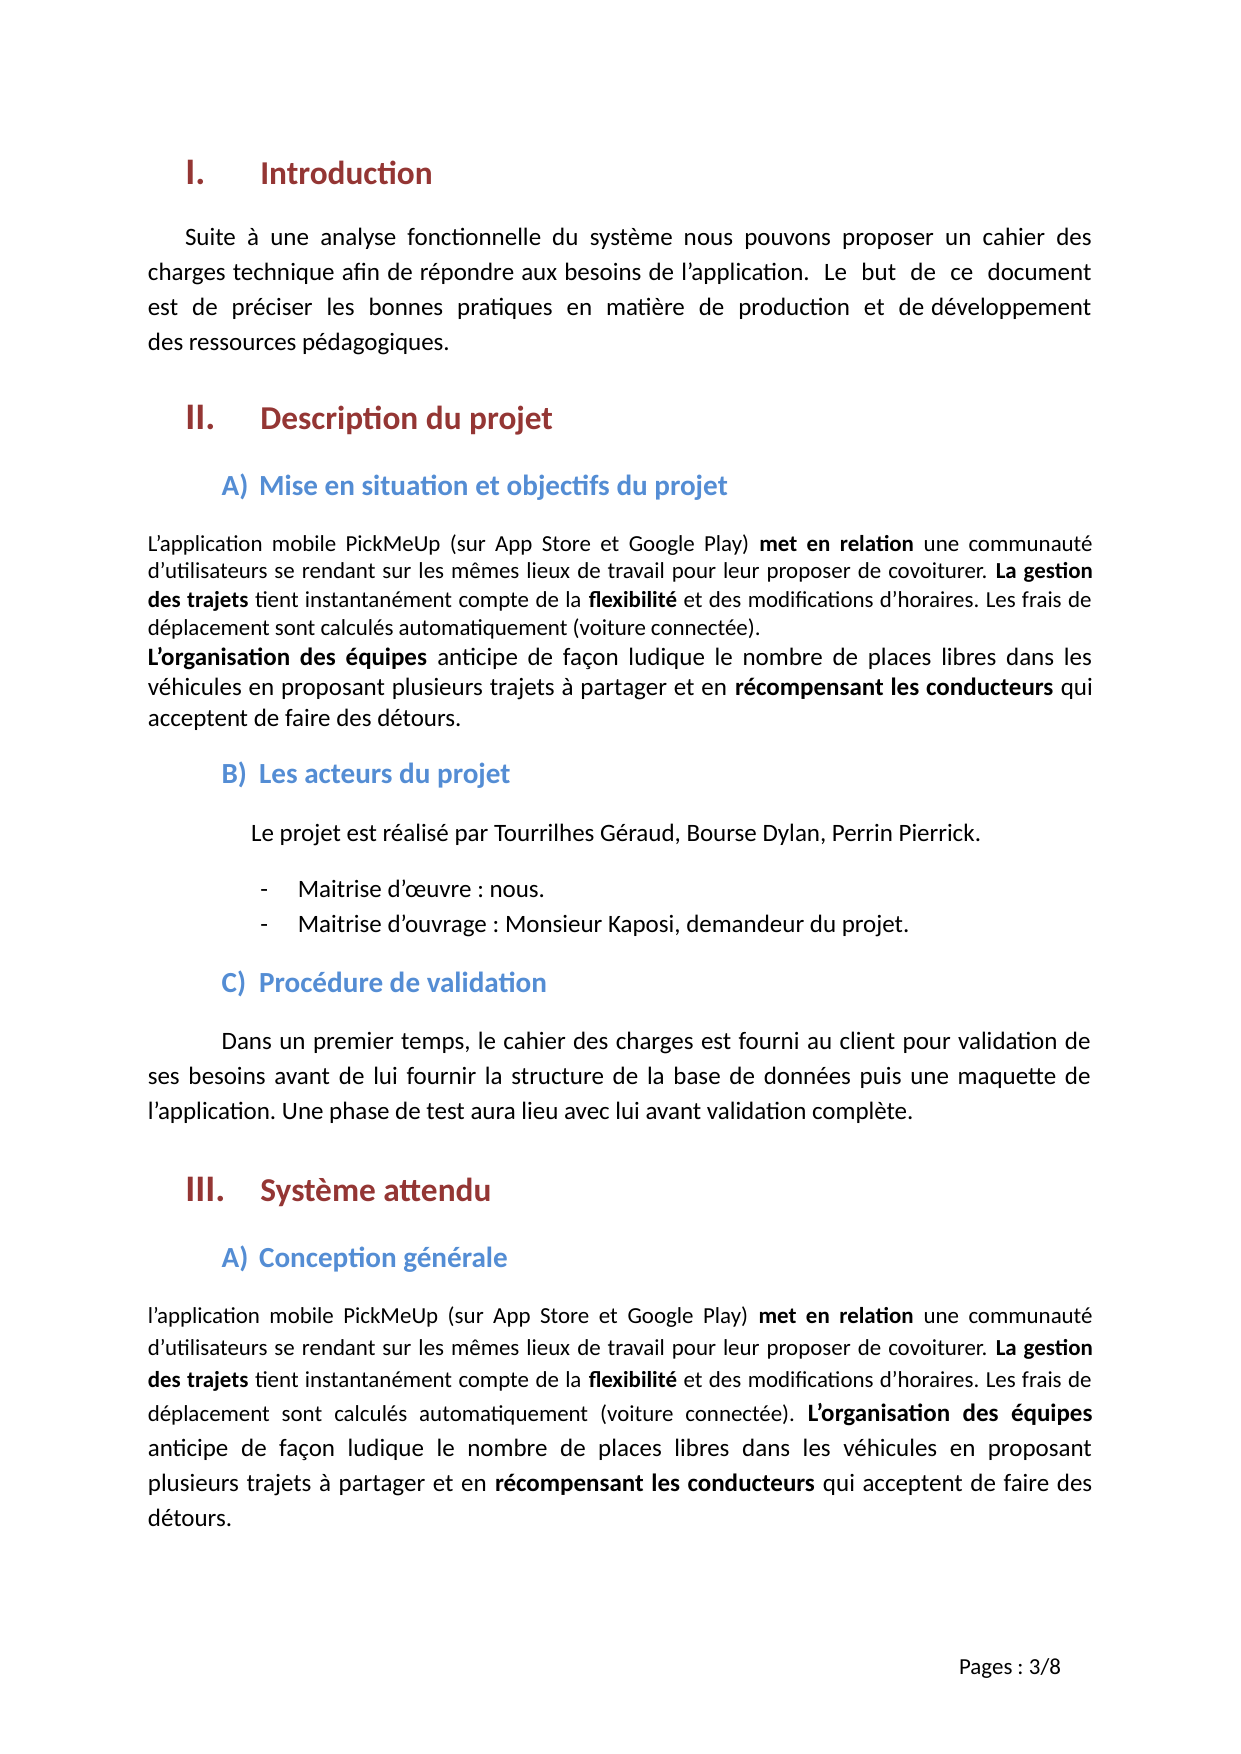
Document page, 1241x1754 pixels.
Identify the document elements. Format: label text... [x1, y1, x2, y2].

list Système attendu [185, 1165, 1093, 1211]
list Maitrise d’ouvrage : Monsieur Kaposi, demandeur du projet. [260, 908, 1093, 938]
text l’application mobile PickMeUp (sur App Store et Google Play) met en relation une communauté d’utilisateurs se rendant sur les mêmes lieux de travail pour leur proposer de covoiturer. La gestion des trajets tient instantanément compte de la flexibilité et des modifications d’horaires. Les frais de déplacement sont calculés automatiquement (voiture connectée). L’organisation des équipes anticipe de façon ludique le nombre de places libres dans les véhicules en proposant plusieurs trajets à partager et en récompensant les conducteurs qui acceptent de faire des détours. [148, 1301, 1093, 1533]
list Conception générale [221, 1239, 1093, 1274]
list Description du projet [185, 393, 1093, 439]
text L’organisation des équipes anticipe de façon ludique le nombre de places libres dans les véhicules en proposant plusieurs trajets à partager et en récompensant les conducteurs qui acceptent de faire des détours. [148, 641, 1093, 732]
text Dans un premier temps, le cahier des charges est fourni au client pour validation de ses besoins avant de lui fournir la structure de la base de données puis une maquette de l’application. Une phase de test aura lieu avec lui avant validation complète. [148, 1025, 1093, 1126]
text Suite à une analyse fonctionnelle du système nous pouvons proposer un cahier des charges technique afin de répondre aux besoins de l’application. Le but de ce document est de préciser les bonnes pratiques en matière de production et de développement des ressources pédagogiques. [148, 221, 1093, 357]
list Introduction [185, 148, 1093, 193]
text Le projet est réalisé par Tourrilhes Géraud, Bourse Dylan, Perrin Pierrick. [223, 817, 1093, 847]
list Mise en situation et objectifs du projet [221, 467, 1093, 502]
list Maitrise d’œuvre : nous. [260, 873, 1093, 903]
text L’application mobile PickMeUp (sur App Store et Google Play) met en relation une communauté d’utilisateurs se rendant sur les mêmes lieux de travail pour leur proposer de covoiturer. La gestion des trajets tient instantanément compte de la flexibilité et des modifications d’horaires. Les frais de déplacement sont calculés automatiquement (voiture connectée). [148, 529, 1093, 641]
list Les acteurs du projet [221, 755, 1093, 791]
list Procédure de validation [221, 964, 1093, 999]
